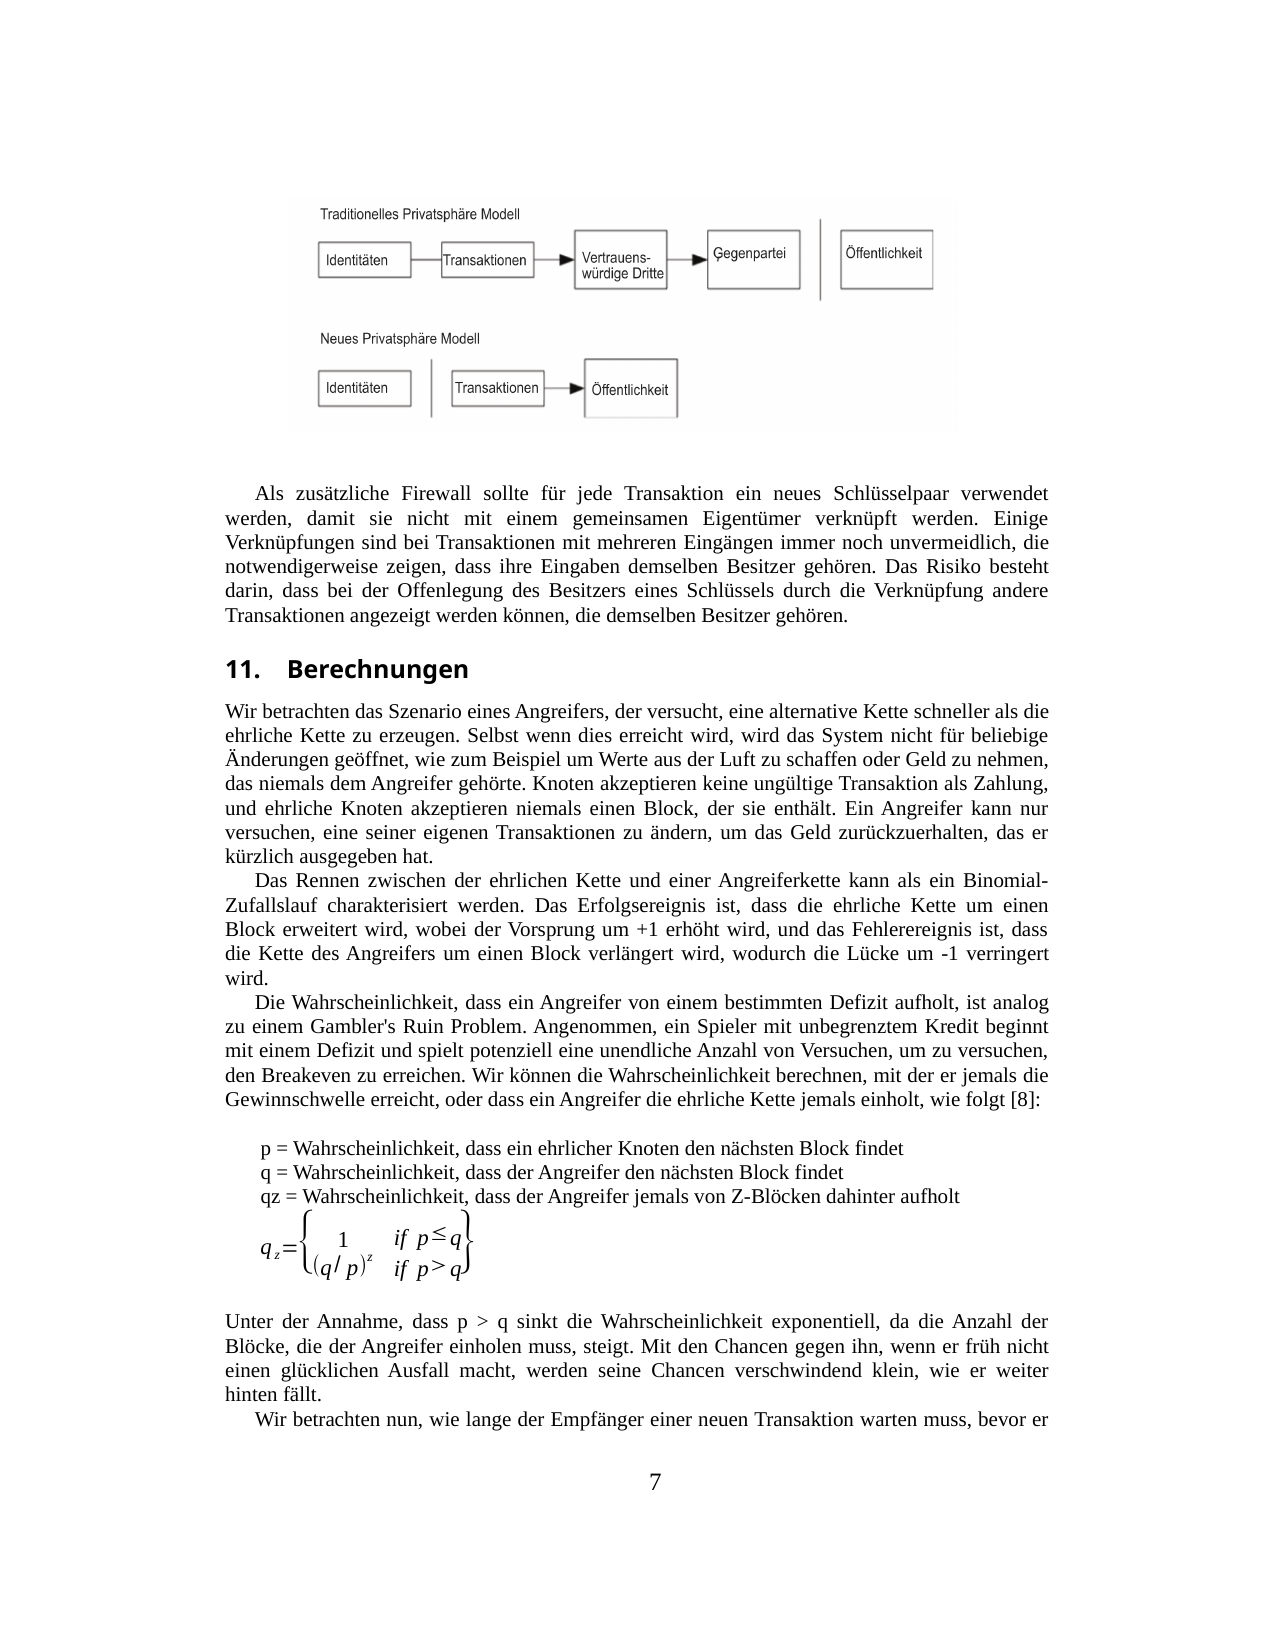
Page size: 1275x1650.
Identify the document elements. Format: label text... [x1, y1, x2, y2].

text Das Rennen zwischen der ehrlichen Kette und einer Angreiferkette kann als ein Binomial-Zufallslauf charakterisiert werden. Das Erfolgsereignis ist, dass die ehrliche Kette um einen Block erweitert wird, wobei der Vorsprung um +1 erhöht wird, und das Fehlerereignis ist, dass die Kette des Angreifers um einen Block verlängert wird, wodurch die Lücke um -1 verringert wird. [225, 868, 1050, 989]
text qz = Wahrscheinlichkeit, dass der Angreifer jemals von Z-Blöcken dahinter aufholt [260, 1184, 1050, 1208]
subtitle 11. Berechnungen [225, 652, 1050, 686]
text Unter der Annahme, dass p > q sinkt die Wahrscheinlichkeit exponentiell, da die Anzahl der Blöcke, die der Angreifer einholen muss, steigt. Mit den Chancen gegen ihn, wenn er früh nicht einen glücklichen Ausfall macht, werden seine Chancen verschwindend klein, wie er weiter hinten fällt. [225, 1309, 1050, 1406]
text p = Wahrscheinlichkeit, dass ein ehrlicher Knoten den nächsten Block findet [260, 1135, 1050, 1159]
text Wir betrachten nun, wie lange der Empfänger einer neuen Transaktion warten muss, bevor er [225, 1406, 1050, 1431]
text q = Wahrscheinlichkeit, dass der Angreifer den nächsten Block findet [260, 1159, 1050, 1184]
picture [288, 195, 958, 433]
text Die Wahrscheinlichkeit, dass ein Angreifer von einem bestimmten Defizit aufholt, ist analog zu einem Gambler's Ruin Problem. Angenommen, ein Spieler mit unbegrenztem Kredit beginnt mit einem Defizit und spielt potenziell eine unendliche Anzahl von Versuchen, um zu versuchen, den Breakeven zu erreichen. Wir können die Wahrscheinlichkeit berechnen, mit der er jemals die Gewinnschwelle erreicht, oder dass ein Angreifer die ehrliche Kette jemals einholt, wie folgt [8]: [225, 989, 1050, 1111]
text Als zusätzliche Firewall sollte für jede Transaktion ein neues Schlüsselpaar verwendet werden, damit sie nicht mit einem gemeinsamen Eigentümer verknüpft werden. Einige Verknüpfungen sind bei Transaktionen mit mehreren Eingängen immer noch unvermeidlich, die notwendigerweise zeigen, dass ihre Eingaben demselben Besitzer gehören. Das Risiko besteht darin, dass bei der Offenlegung des Besitzers eines Schlüssels durch die Verknüpfung andere Transaktionen angezeigt werden können, die demselben Besitzer gehören. [225, 481, 1050, 627]
text Wir betrachten das Szenario eines Angreifers, der versucht, eine alternative Kette schneller als die ehrliche Kette zu erzeugen. Selbst wenn dies erreicht wird, wird das System nicht für beliebige Änderungen geöffnet, wie zum Beispiel um Werte aus der Luft zu schaffen oder Geld zu nehmen, das niemals dem Angreifer gehörte. Knoten akzeptieren keine ungültige Transaktion als Zahlung, und ehrliche Knoten akzeptieren niemals einen Block, der sie enthält. Ein Angreifer kann nur versuchen, eine seiner eigenen Transaktionen zu ändern, um das Geld zurückzuerhalten, das er kürzlich ausgegeben hat. [225, 698, 1050, 868]
